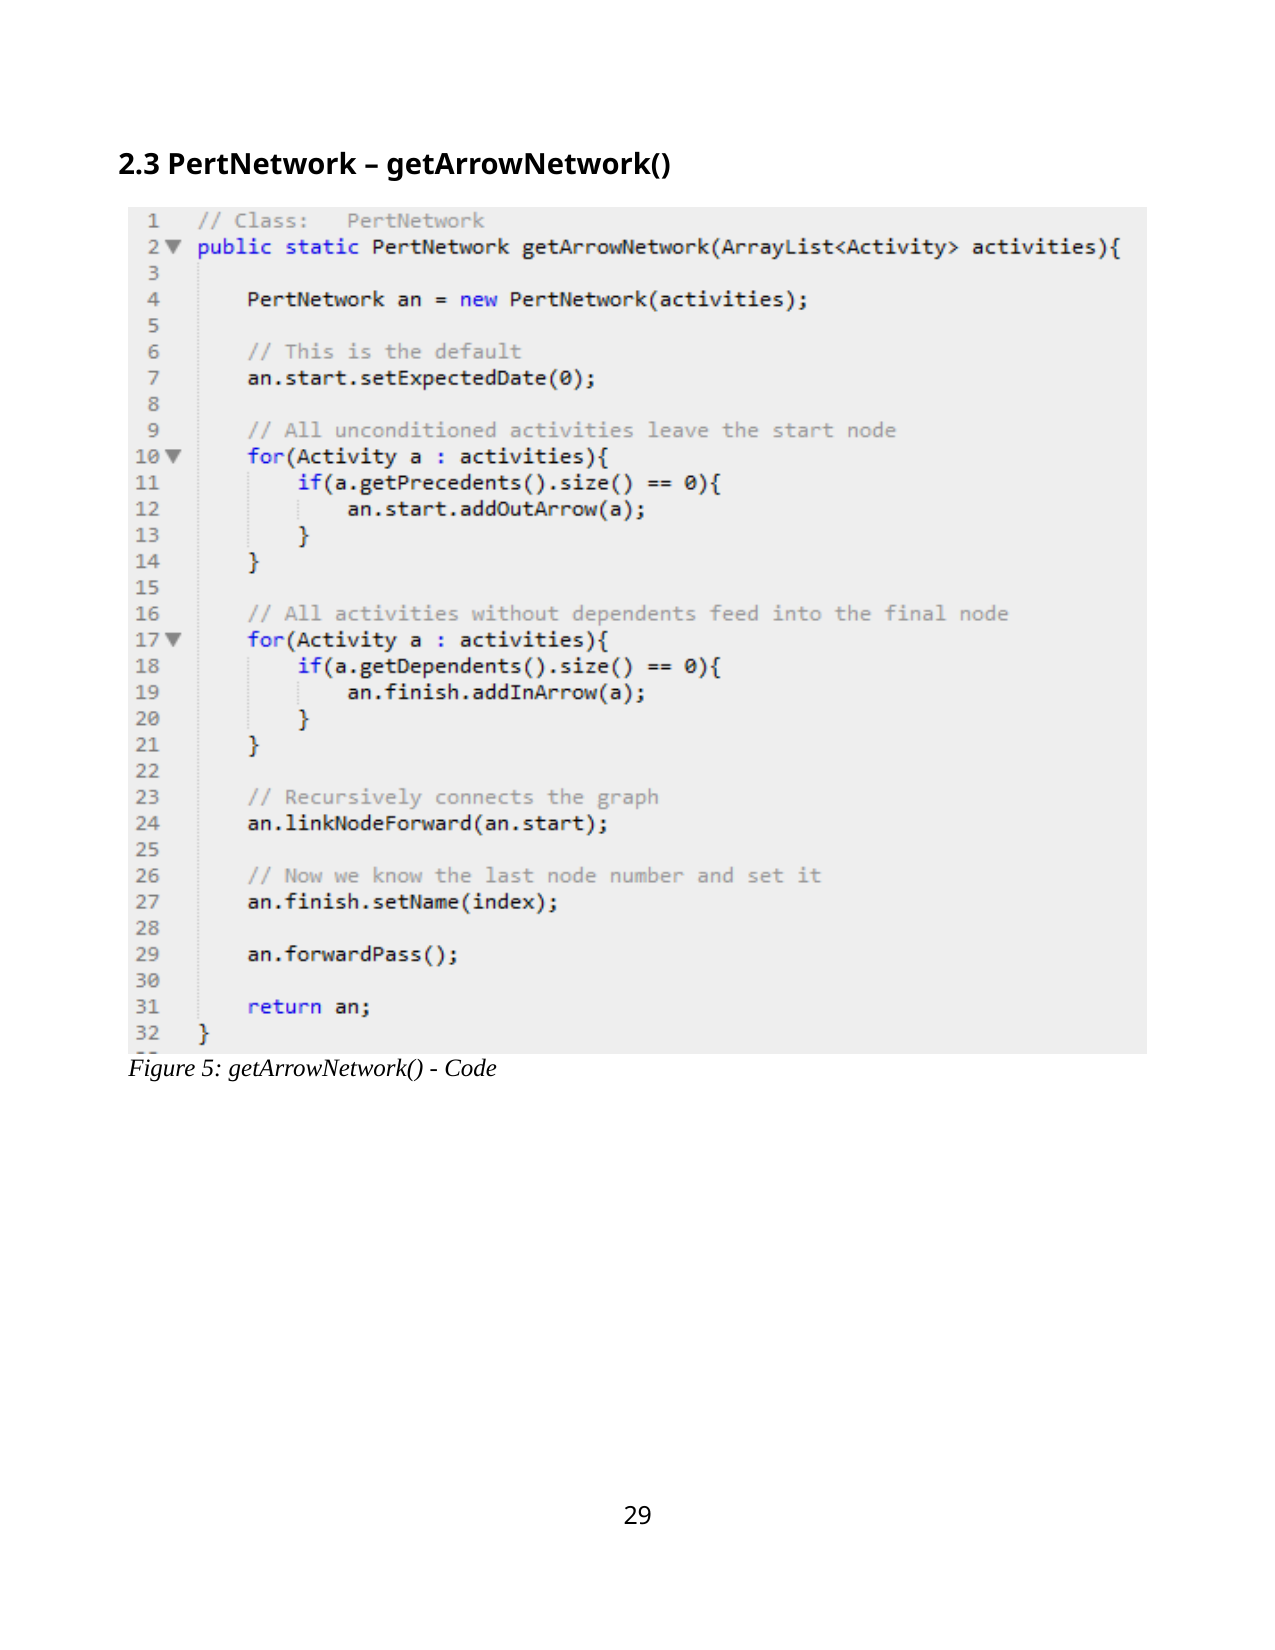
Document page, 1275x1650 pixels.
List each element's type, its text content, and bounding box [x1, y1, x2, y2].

subtitle 2.3 PertNetwork – getArrowNetwork() [118, 143, 1157, 183]
picture [128, 207, 1147, 1054]
text Figure 5: getArrowNetwork() - Code [128, 1054, 1147, 1082]
